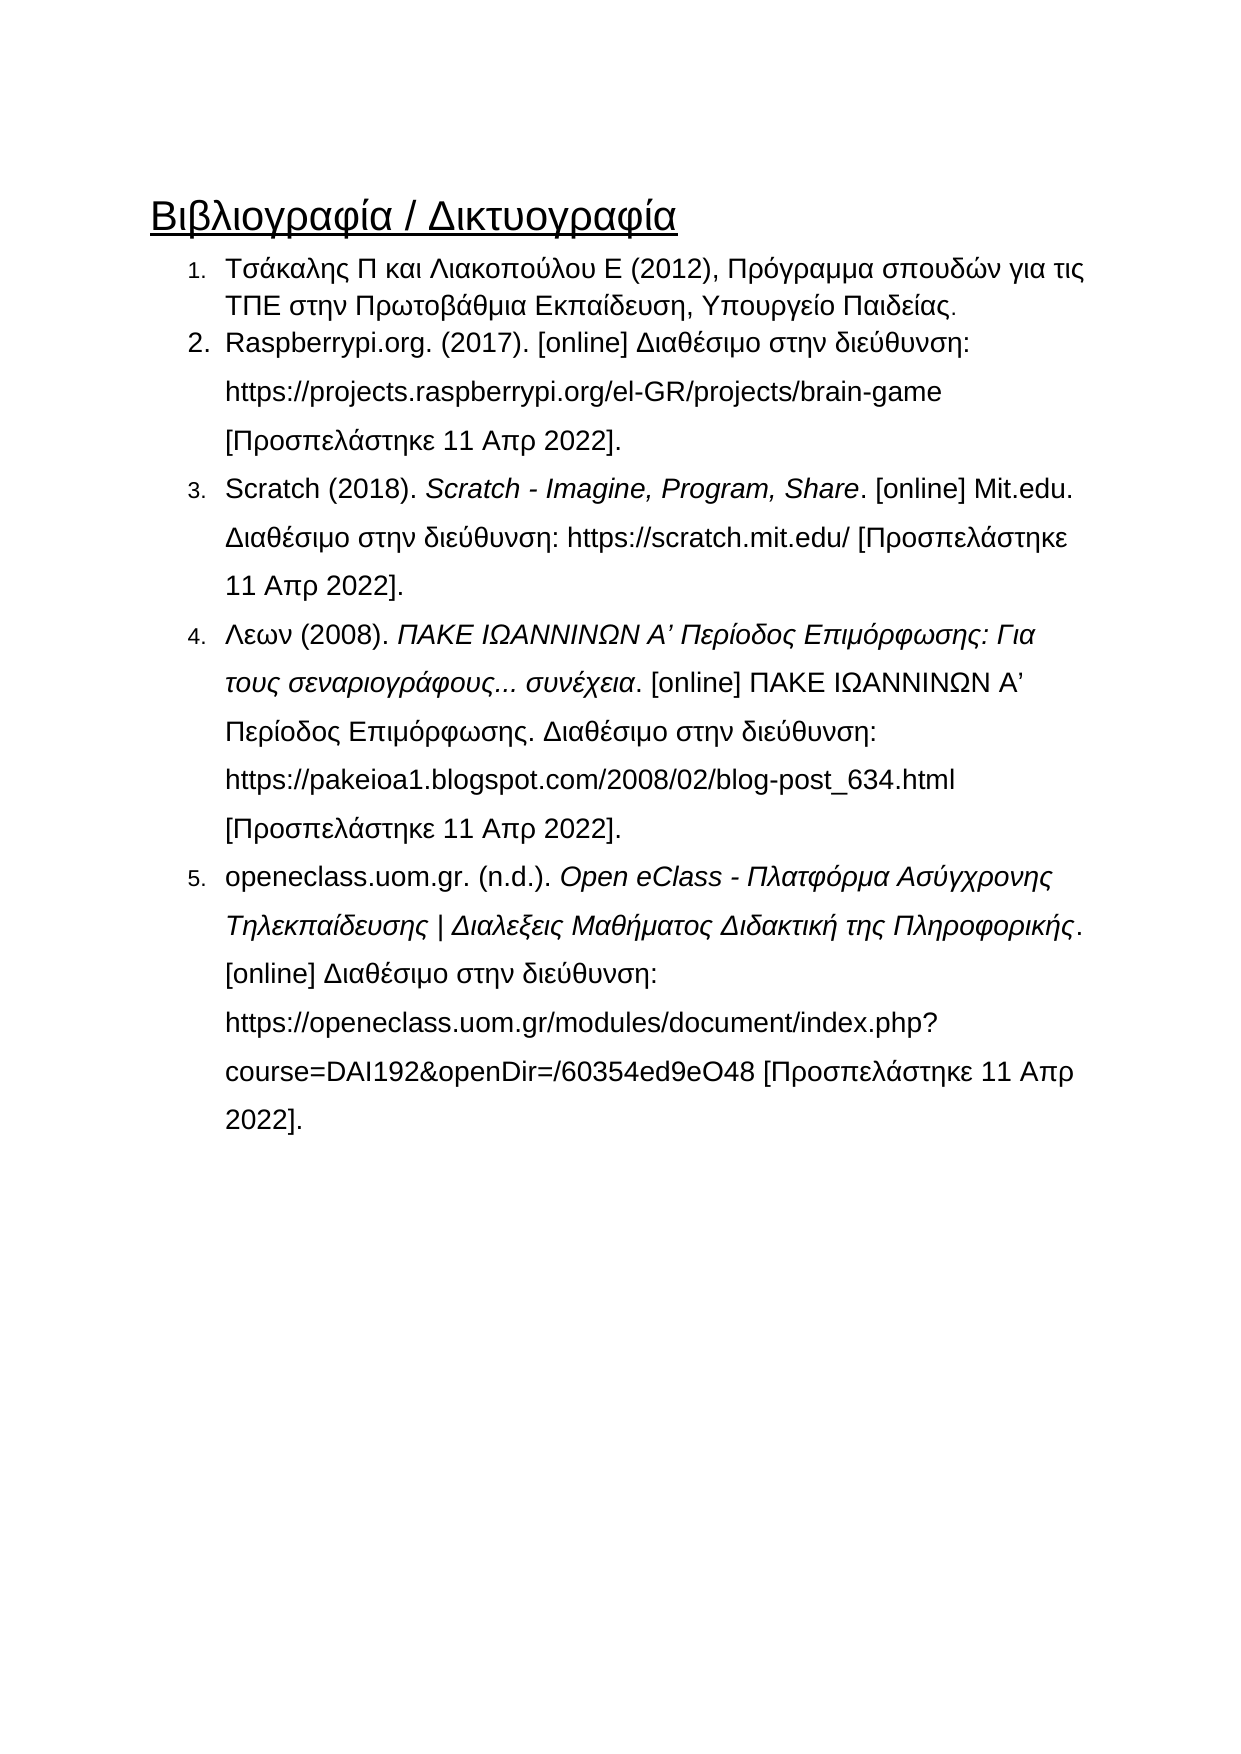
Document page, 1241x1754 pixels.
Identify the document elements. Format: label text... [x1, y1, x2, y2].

list Scratch (2018). Scratch - Imagine, Program, Share. [online] Mit.edu. Διαθέσιμο στην διεύθυνση: https://scratch.mit.edu/ [Προσπελάστηκε 11 Απρ 2022]. [187, 472, 1090, 602]
list openeclass.uom.gr. (n.d.). Open eClass - Πλατφόρμα Ασύγχρονης Τηλεκπαίδευσης | Διαλεξεις Μαθήματος Διδακτική της Πληροφορικής. [online] Διαθέσιμο στην διεύθυνση: https://openeclass.uom.gr/modules/document/index.php?course=DAI192&openDir=/60354ed9eO48 [Προσπελάστηκε 11 Απρ 2022]. [187, 860, 1090, 1136]
subtitle Βιβλιογραφία / Δικτυογραφία [150, 192, 1090, 239]
list Τσάκαλης Π και Λιακοπούλου Ε (2012), Πρόγραμμα σπουδών για τις ΤΠΕ στην Πρωτοβάθμια Εκπαίδευση, Υπουργείο Παιδείας. [187, 252, 1090, 322]
list Λεων (2008). ΠΑΚΕ ΙΩΑΝΝΙΝΩΝ Α’ Περίοδος Επιμόρφωσης: Για τους σεναριογράφους... συνέχεια. [online] ΠΑΚΕ ΙΩΑΝΝΙΝΩΝ Α’ Περίοδος Επιμόρφωσης. Διαθέσιμο στην διεύθυνση: https://pakeioa1.blogspot.com/2008/02/blog-post_634.html [Προσπελάστηκε 11 Απρ 2022]. [187, 618, 1090, 844]
list Raspberrypi.org. (2017). [online] Διαθέσιμο στην διεύθυνση: https://projects.raspberrypi.org/el-GR/projects/brain-game [Προσπελάστηκε 11 Απρ 2022]. [187, 326, 1090, 456]
